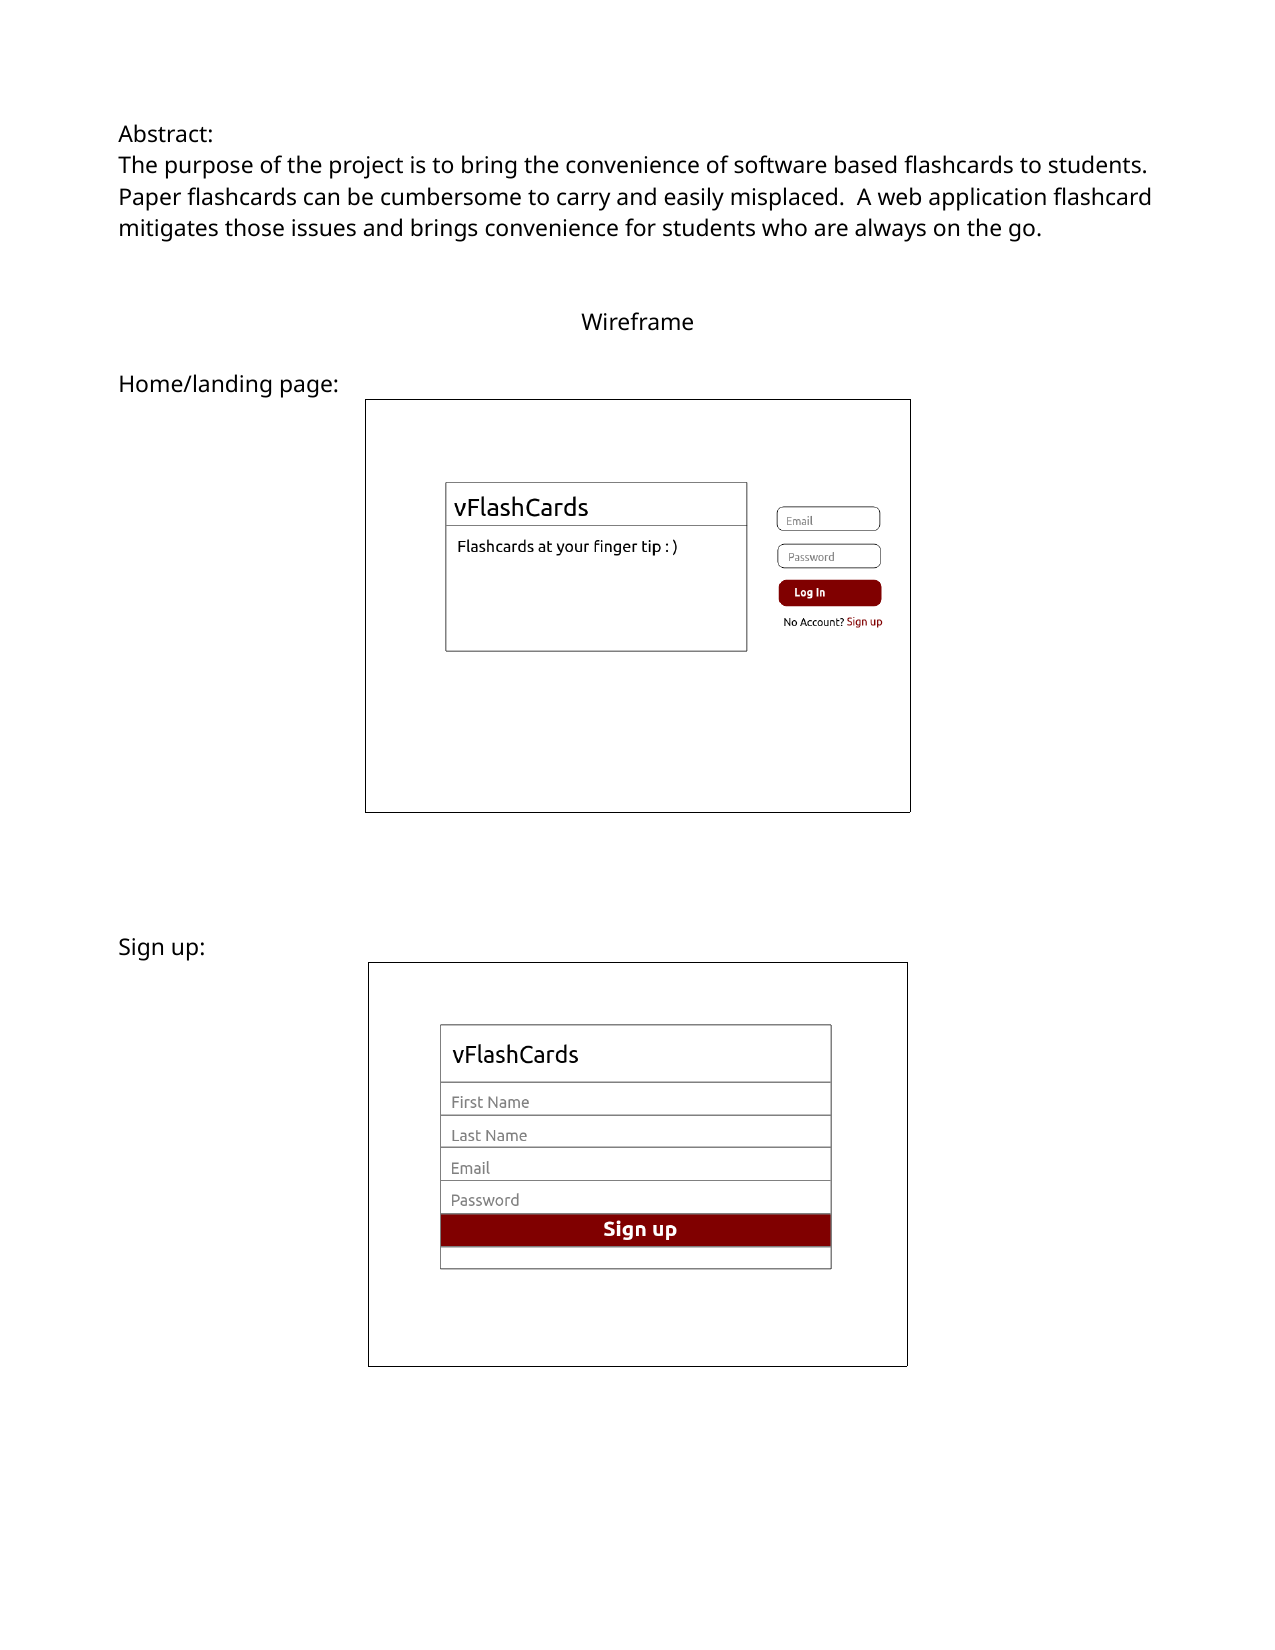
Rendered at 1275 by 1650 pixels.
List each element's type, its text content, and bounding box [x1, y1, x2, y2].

picture [368, 402, 907, 809]
text Wireframe [118, 306, 1157, 337]
text The purpose of the project is to bring the convenience of software based flashcards to students. Paper flashcards can be cumbersome to carry and easily misplaced. A web application flashcard mitigates those issues and brings convenience for students who are always on the go. [118, 149, 1157, 243]
text Abstract: [118, 118, 1157, 149]
text Sign up: [118, 399, 1157, 962]
picture [371, 965, 904, 1363]
text Home/landing page: [118, 368, 1157, 399]
